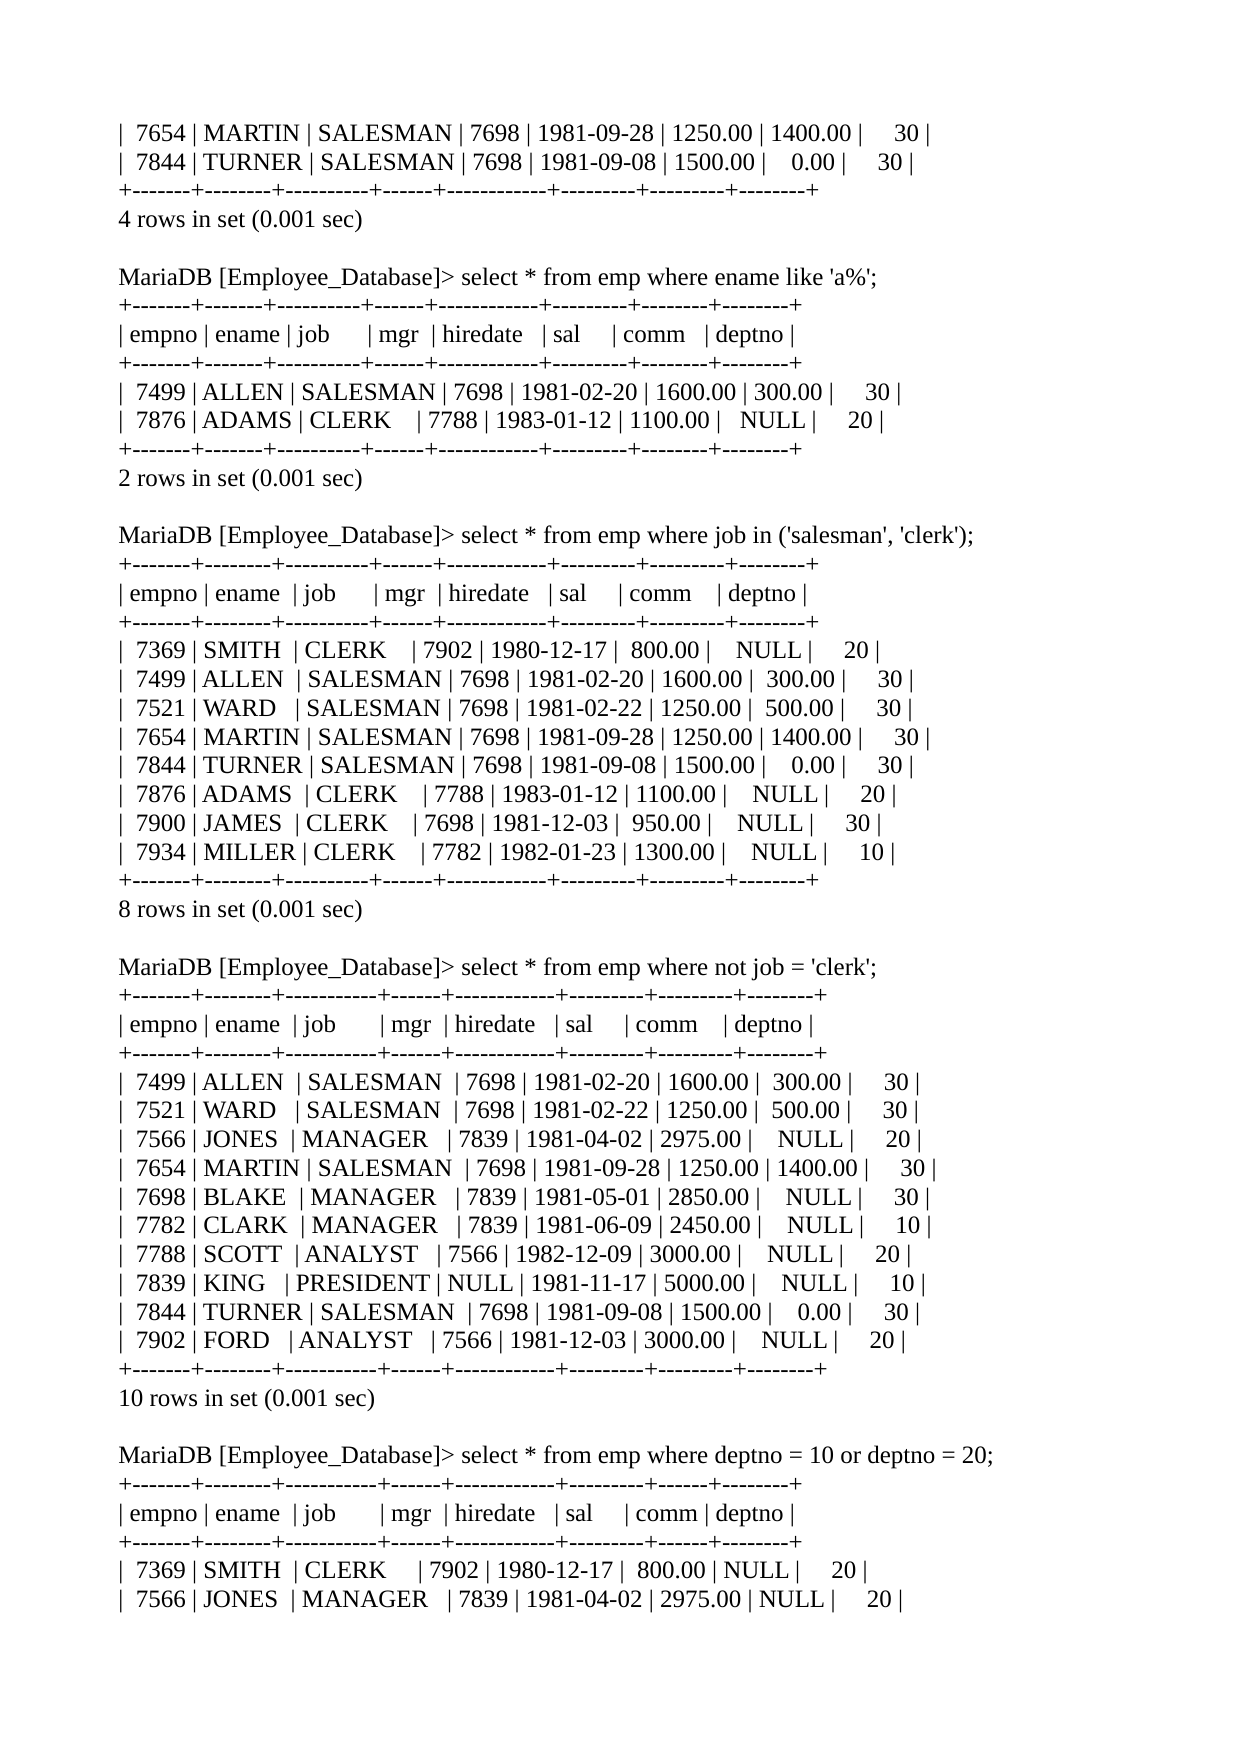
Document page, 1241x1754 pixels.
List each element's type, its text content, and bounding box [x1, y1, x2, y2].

text +-------+-------+----------+------+------------+---------+--------+--------+ [118, 348, 1122, 377]
text | 7876 | ADAMS | CLERK | 7788 | 1983-01-12 | 1100.00 | NULL | 20 | [118, 779, 1122, 808]
text | 7698 | BLAKE | MANAGER | 7839 | 1981-05-01 | 2850.00 | NULL | 30 | [118, 1182, 1122, 1211]
text | 7654 | MARTIN | SALESMAN | 7698 | 1981-09-28 | 1250.00 | 1400.00 | 30 | [118, 1153, 1122, 1182]
text +-------+--------+-----------+------+------------+---------+---------+--------+ [118, 1038, 1122, 1067]
text | 7521 | WARD | SALESMAN | 7698 | 1981-02-22 | 1250.00 | 500.00 | 30 | [118, 693, 1122, 722]
text | 7369 | SMITH | CLERK | 7902 | 1980-12-17 | 800.00 | NULL | 20 | [118, 1556, 1122, 1584]
text | 7499 | ALLEN | SALESMAN | 7698 | 1981-02-20 | 1600.00 | 300.00 | 30 | [118, 1067, 1122, 1096]
text | 7654 | MARTIN | SALESMAN | 7698 | 1981-09-28 | 1250.00 | 1400.00 | 30 | [118, 118, 1122, 147]
text | 7566 | JONES | MANAGER | 7839 | 1981-04-02 | 2975.00 | NULL | 20 | [118, 1124, 1122, 1153]
text | 7902 | FORD | ANALYST | 7566 | 1981-12-03 | 3000.00 | NULL | 20 | [118, 1326, 1122, 1354]
text | 7900 | JAMES | CLERK | 7698 | 1981-12-03 | 950.00 | NULL | 30 | [118, 808, 1122, 837]
text | 7499 | ALLEN | SALESMAN | 7698 | 1981-02-20 | 1600.00 | 300.00 | 30 | [118, 377, 1122, 406]
text | 7782 | CLARK | MANAGER | 7839 | 1981-06-09 | 2450.00 | NULL | 10 | [118, 1211, 1122, 1239]
text +-------+--------+-----------+------+------------+---------+---------+--------+ [118, 1354, 1122, 1383]
text +-------+-------+----------+------+------------+---------+--------+--------+ [118, 434, 1122, 463]
text 2 rows in set (0.001 sec) [118, 463, 1122, 492]
text | 7839 | KING | PRESIDENT | NULL | 1981-11-17 | 5000.00 | NULL | 10 | [118, 1268, 1122, 1297]
text | 7844 | TURNER | SALESMAN | 7698 | 1981-09-08 | 1500.00 | 0.00 | 30 | [118, 751, 1122, 779]
text | 7654 | MARTIN | SALESMAN | 7698 | 1981-09-28 | 1250.00 | 1400.00 | 30 | [118, 722, 1122, 751]
text +-------+--------+-----------+------+------------+---------+------+--------+ [118, 1469, 1122, 1498]
text | empno | ename | job | mgr | hiredate | sal | comm | deptno | [118, 1498, 1122, 1527]
text | empno | ename | job | mgr | hiredate | sal | comm | deptno | [118, 319, 1122, 348]
text +-------+--------+----------+------+------------+---------+---------+--------+ [118, 866, 1122, 894]
text | 7844 | TURNER | SALESMAN | 7698 | 1981-09-08 | 1500.00 | 0.00 | 30 | [118, 147, 1122, 176]
text | 7934 | MILLER | CLERK | 7782 | 1982-01-23 | 1300.00 | NULL | 10 | [118, 837, 1122, 866]
text | 7369 | SMITH | CLERK | 7902 | 1980-12-17 | 800.00 | NULL | 20 | [118, 636, 1122, 664]
text | 7788 | SCOTT | ANALYST | 7566 | 1982-12-09 | 3000.00 | NULL | 20 | [118, 1239, 1122, 1268]
text +-------+--------+----------+------+------------+---------+---------+--------+ [118, 176, 1122, 204]
text | empno | ename | job | mgr | hiredate | sal | comm | deptno | [118, 578, 1122, 607]
text | 7566 | JONES | MANAGER | 7839 | 1981-04-02 | 2975.00 | NULL | 20 | [118, 1584, 1122, 1613]
text 8 rows in set (0.001 sec) [118, 894, 1122, 923]
text +-------+--------+-----------+------+------------+---------+---------+--------+ [118, 981, 1122, 1009]
text | 7521 | WARD | SALESMAN | 7698 | 1981-02-22 | 1250.00 | 500.00 | 30 | [118, 1096, 1122, 1124]
text +-------+--------+----------+------+------------+---------+---------+--------+ [118, 607, 1122, 636]
text +-------+--------+----------+------+------------+---------+---------+--------+ [118, 549, 1122, 578]
text | 7499 | ALLEN | SALESMAN | 7698 | 1981-02-20 | 1600.00 | 300.00 | 30 | [118, 664, 1122, 693]
text MariaDB [Employee_Database]> select * from emp where ename like 'a%'; [118, 262, 1122, 291]
text | 7844 | TURNER | SALESMAN | 7698 | 1981-09-08 | 1500.00 | 0.00 | 30 | [118, 1297, 1122, 1326]
text +-------+-------+----------+------+------------+---------+--------+--------+ [118, 291, 1122, 319]
text MariaDB [Employee_Database]> select * from emp where job in ('salesman', 'clerk'); [118, 521, 1122, 549]
text 4 rows in set (0.001 sec) [118, 204, 1122, 233]
text +-------+--------+-----------+------+------------+---------+------+--------+ [118, 1527, 1122, 1556]
text | empno | ename | job | mgr | hiredate | sal | comm | deptno | [118, 1009, 1122, 1038]
text 10 rows in set (0.001 sec) [118, 1383, 1122, 1412]
text MariaDB [Employee_Database]> select * from emp where deptno = 10 or deptno = 20; [118, 1441, 1122, 1469]
text MariaDB [Employee_Database]> select * from emp where not job = 'clerk'; [118, 952, 1122, 981]
text | 7876 | ADAMS | CLERK | 7788 | 1983-01-12 | 1100.00 | NULL | 20 | [118, 406, 1122, 434]
